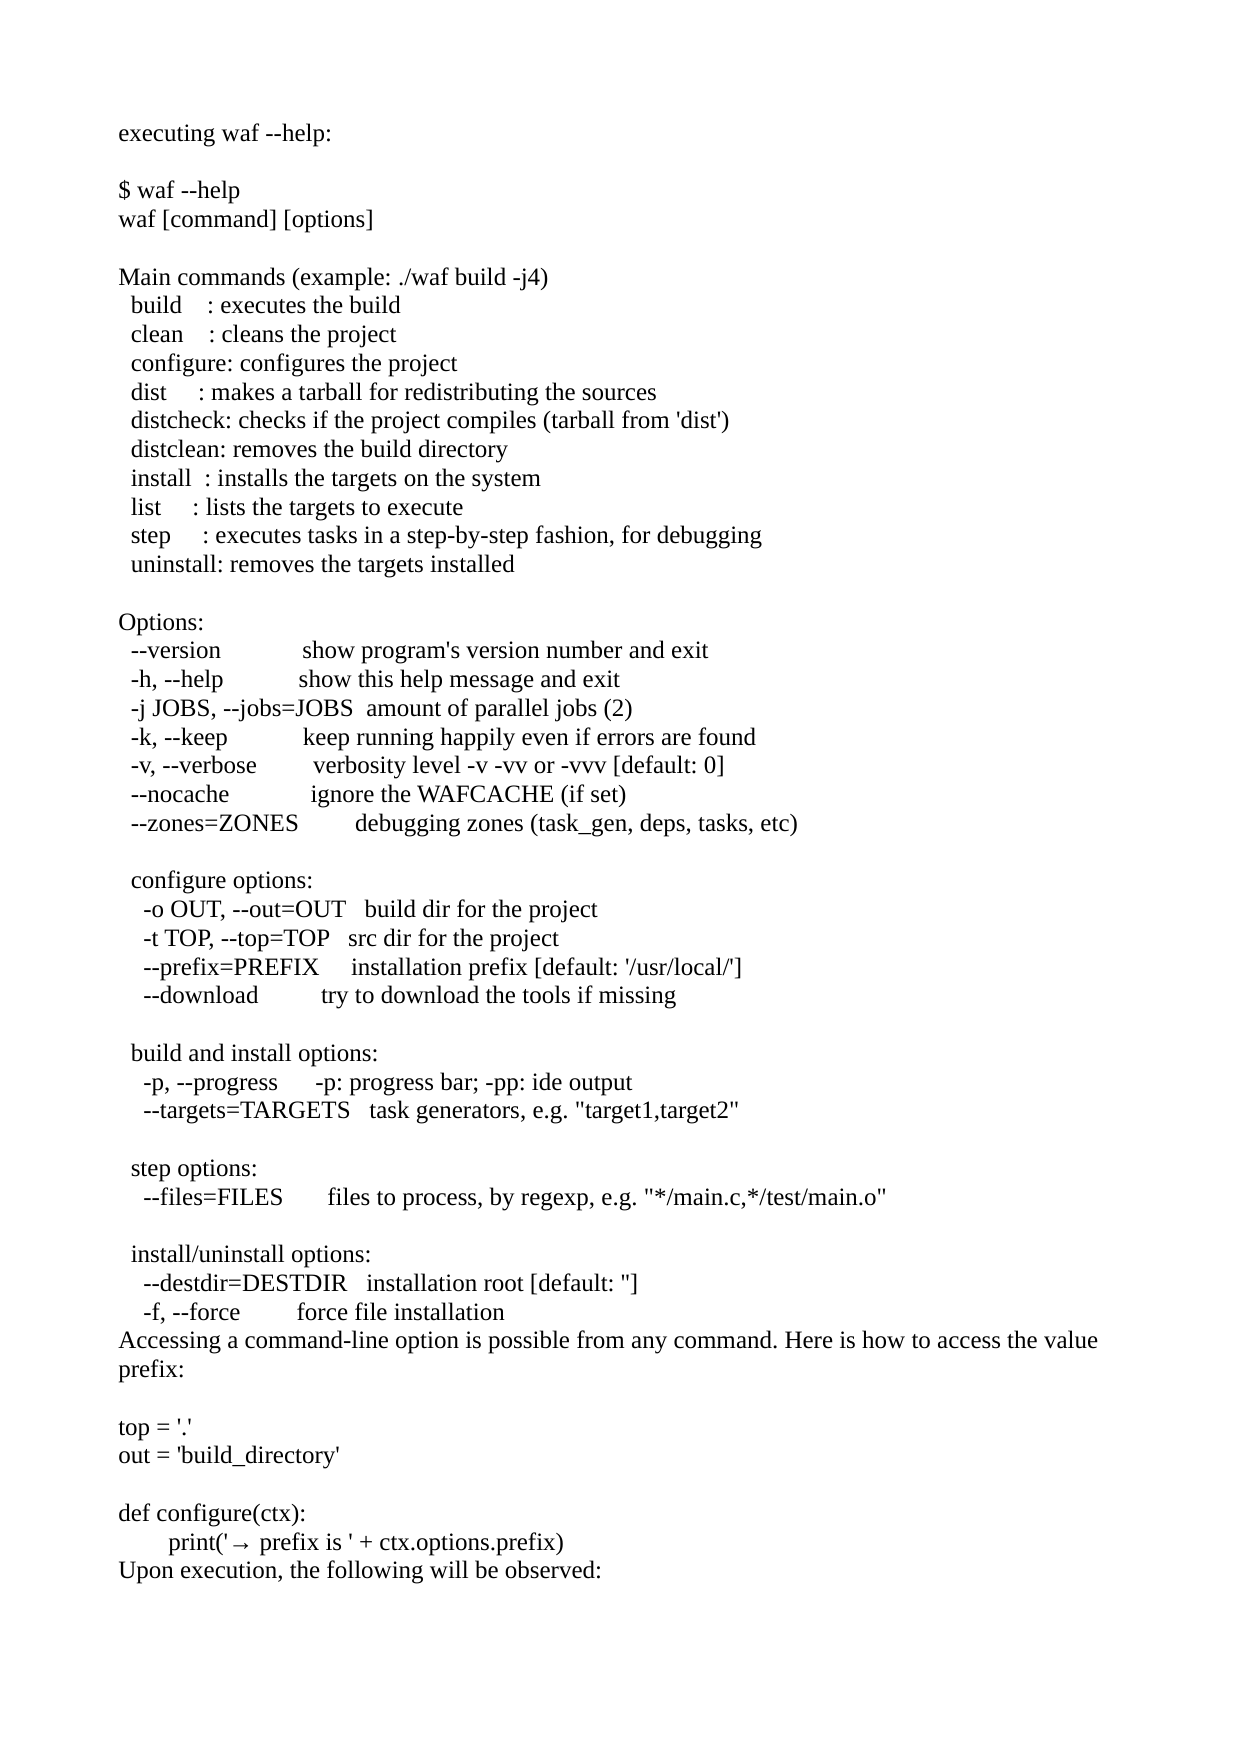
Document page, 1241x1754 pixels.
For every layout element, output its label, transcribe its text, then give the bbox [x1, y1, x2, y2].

text install : installs the targets on the system [118, 463, 1122, 492]
text clean : cleans the project [118, 319, 1122, 348]
text print('→ prefix is ' + ctx.options.prefix) [118, 1527, 1122, 1556]
text step : executes tasks in a step-by-step fashion, for debugging [118, 521, 1122, 549]
text distclean: removes the build directory [118, 434, 1122, 463]
text -p, --progress -p: progress bar; -pp: ide output [118, 1067, 1122, 1096]
text --nocache ignore the WAFCACHE (if set) [118, 779, 1122, 808]
text list : lists the targets to execute [118, 492, 1122, 521]
text -t TOP, --top=TOP src dir for the project [118, 923, 1122, 952]
text configure: configures the project [118, 348, 1122, 377]
text -j JOBS, --jobs=JOBS amount of parallel jobs (2) [118, 693, 1122, 722]
text build and install options: [118, 1038, 1122, 1067]
text step options: [118, 1153, 1122, 1182]
text configure options: [118, 866, 1122, 894]
text --files=FILES files to process, by regexp, e.g. "*/main.c,*/test/main.o" [118, 1182, 1122, 1211]
text build : executes the build [118, 291, 1122, 319]
text --zones=ZONES debugging zones (task_gen, deps, tasks, etc) [118, 808, 1122, 837]
text --prefix=PREFIX installation prefix [default: '/usr/local/'] [118, 952, 1122, 981]
text -f, --force force file installation [118, 1297, 1122, 1326]
text -h, --help show this help message and exit [118, 664, 1122, 693]
text distcheck: checks if the project compiles (tarball from 'dist') [118, 406, 1122, 434]
text -v, --verbose verbosity level -v -vv or -vvv [default: 0] [118, 751, 1122, 779]
text waf [command] [options] [118, 204, 1122, 233]
text -k, --keep keep running happily even if errors are found [118, 722, 1122, 751]
text $ waf --help [118, 176, 1122, 204]
text --download try to download the tools if missing [118, 981, 1122, 1009]
text Upon execution, the following will be observed: [118, 1556, 1122, 1584]
text Accessing a command-line option is possible from any command. Here is how to access the value prefix: [118, 1326, 1122, 1383]
text --destdir=DESTDIR installation root [default: ''] [118, 1268, 1122, 1297]
text executing waf --help: [118, 118, 1122, 147]
text def configure(ctx): [118, 1498, 1122, 1527]
text --version show program's version number and exit [118, 636, 1122, 664]
text dist : makes a tarball for redistributing the sources [118, 377, 1122, 406]
text out = 'build_directory' [118, 1441, 1122, 1469]
text Main commands (example: ./waf build -j4) [118, 262, 1122, 291]
text Options: [118, 607, 1122, 636]
text --targets=TARGETS task generators, e.g. "target1,target2" [118, 1096, 1122, 1124]
text top = '.' [118, 1412, 1122, 1441]
text -o OUT, --out=OUT build dir for the project [118, 894, 1122, 923]
text install/uninstall options: [118, 1239, 1122, 1268]
text uninstall: removes the targets installed [118, 549, 1122, 578]
